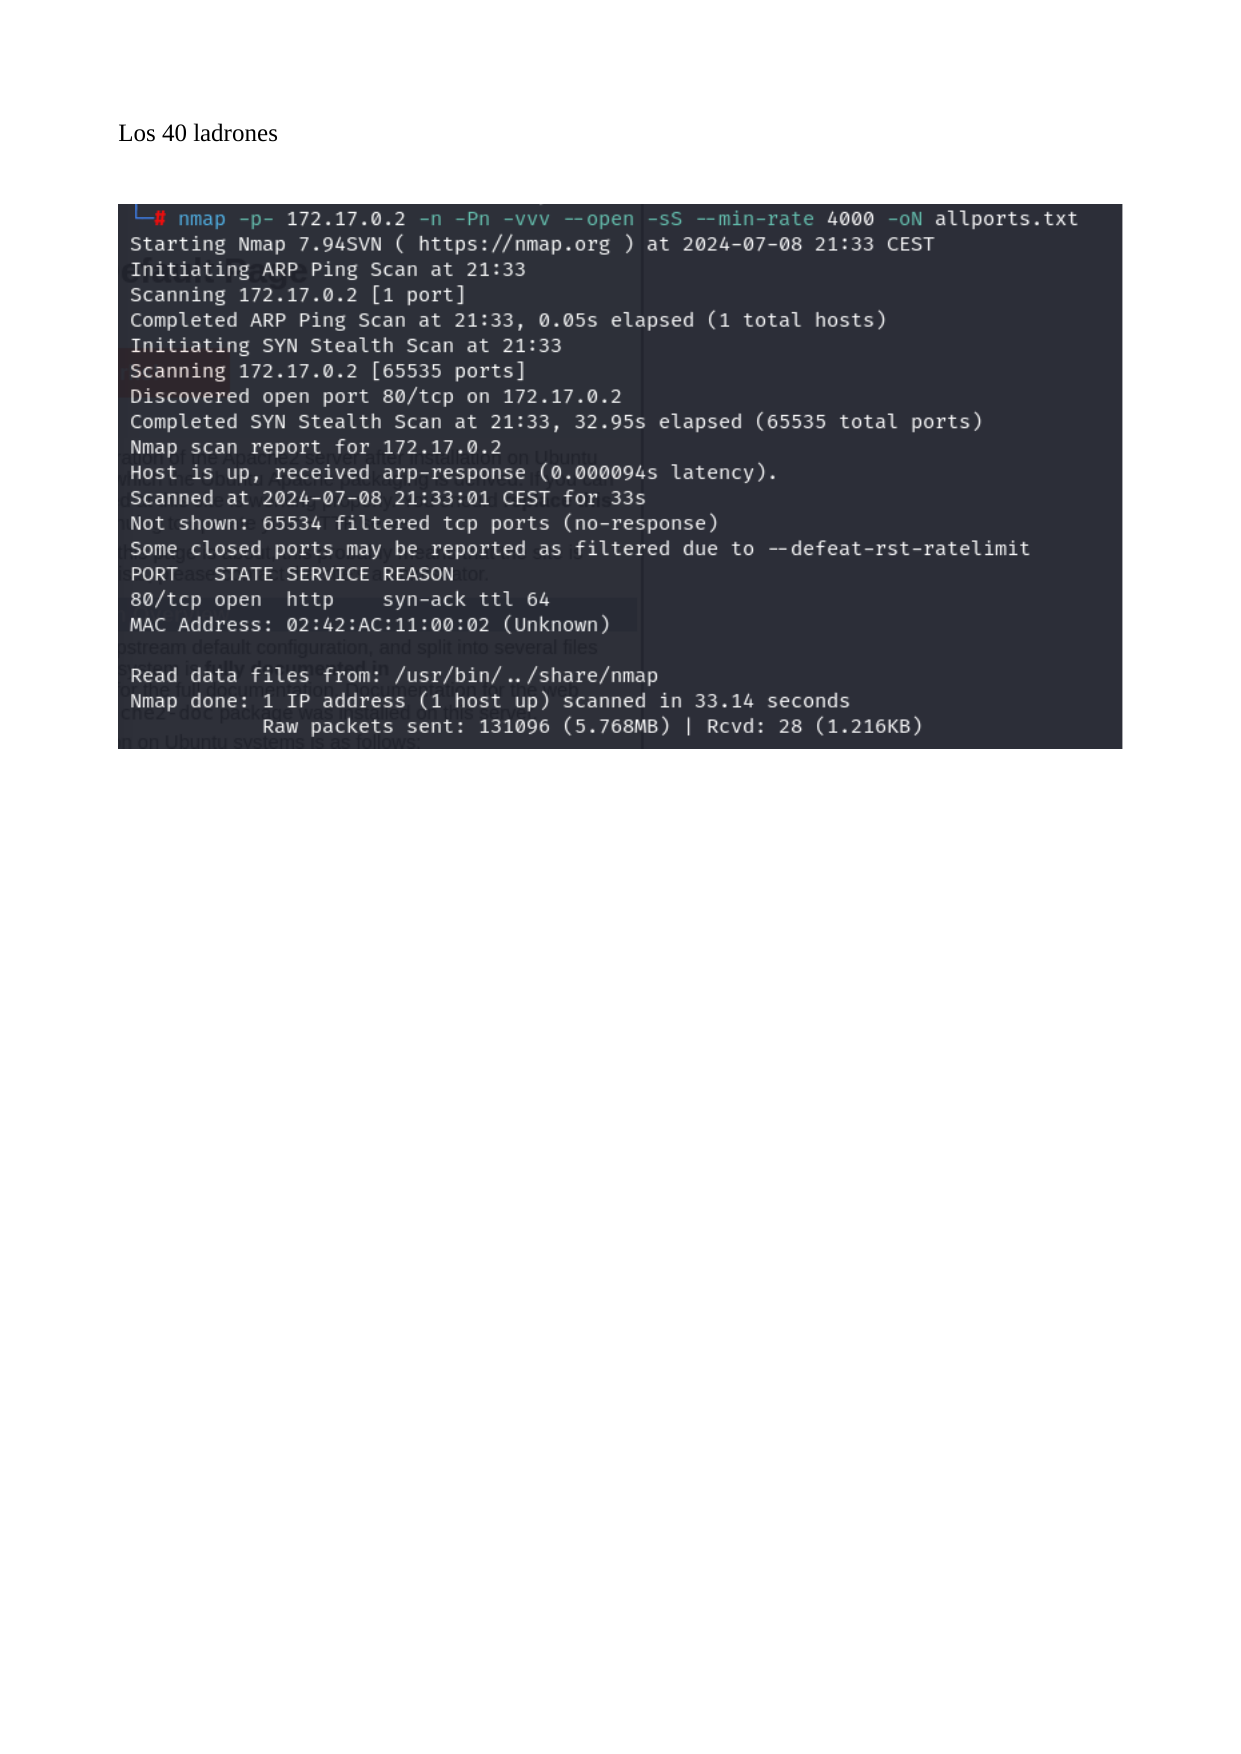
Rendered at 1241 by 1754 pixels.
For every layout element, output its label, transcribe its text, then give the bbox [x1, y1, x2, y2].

picture [118, 204, 1123, 749]
text Los 40 ladrones [118, 118, 1122, 147]
